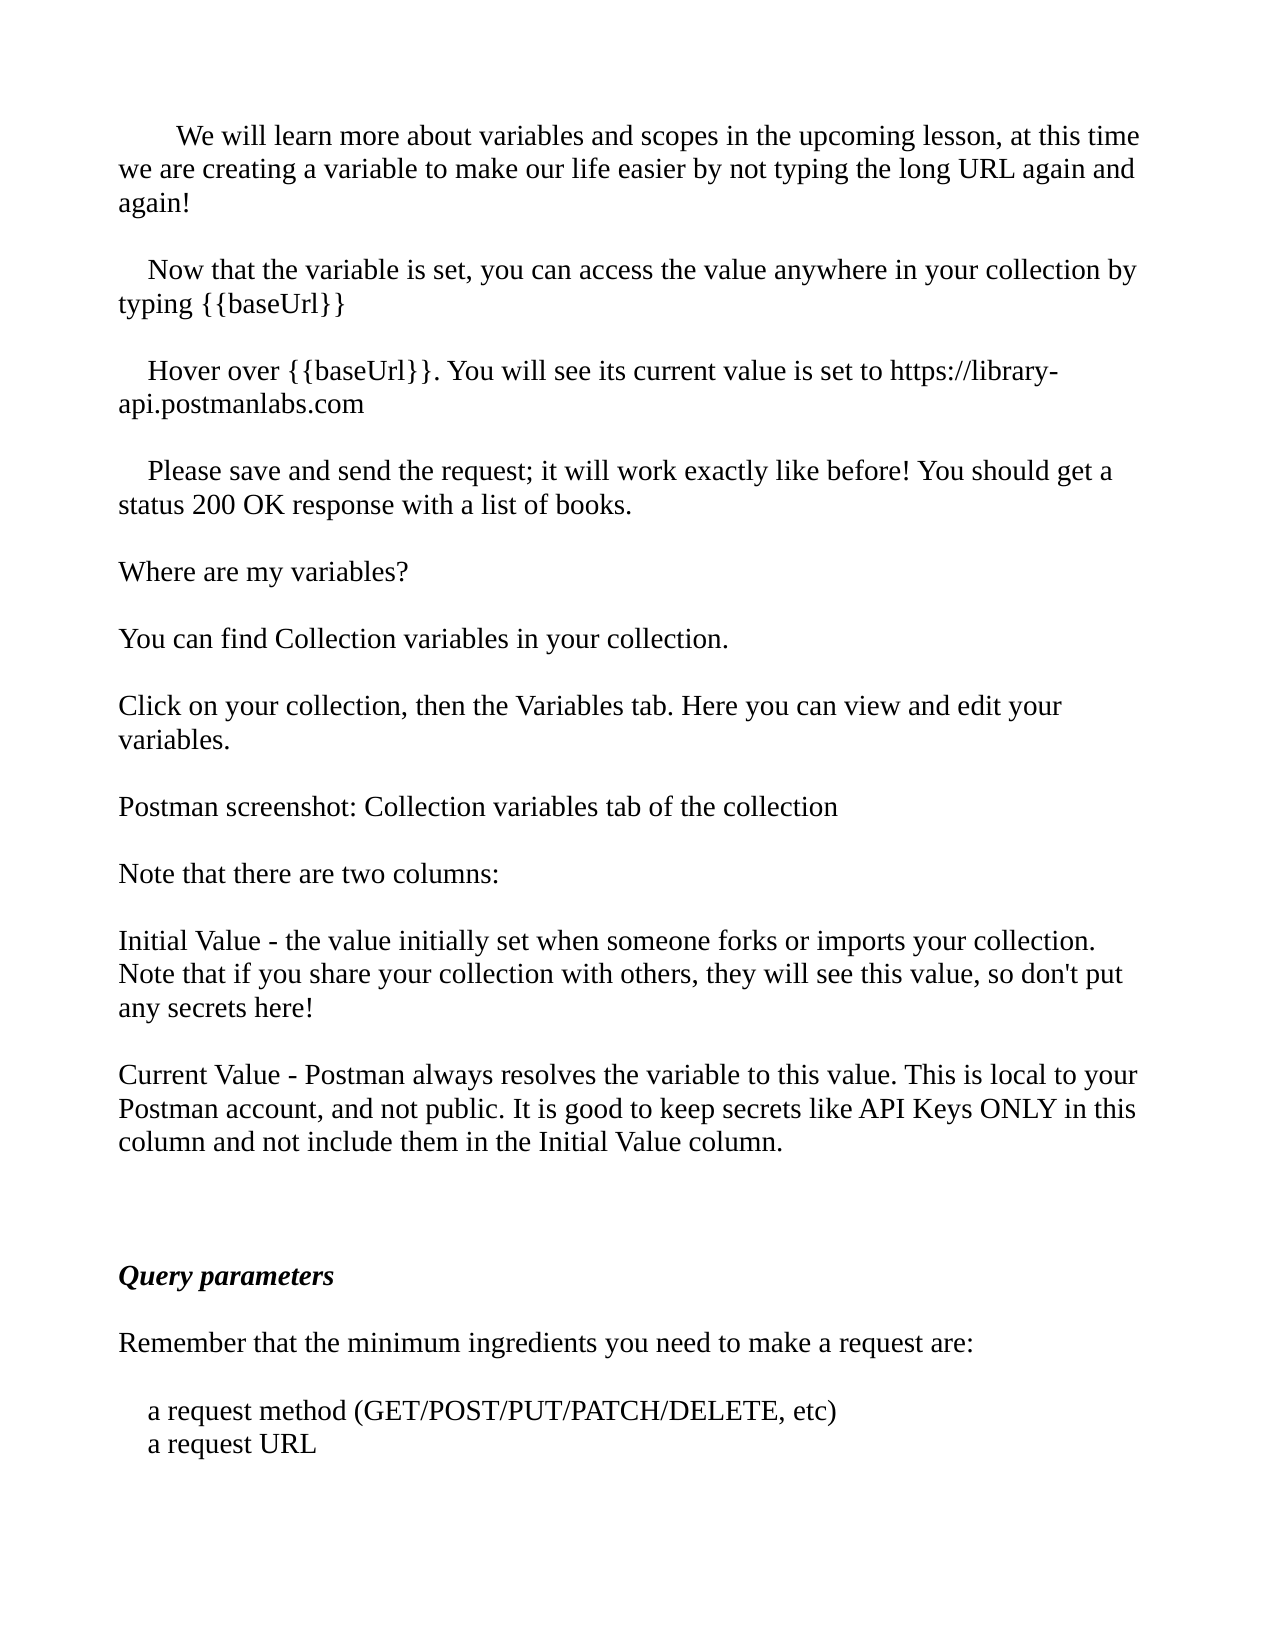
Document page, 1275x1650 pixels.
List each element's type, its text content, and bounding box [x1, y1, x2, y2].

text Query parameters [118, 1258, 1157, 1292]
text You can find Collection variables in your collection. [118, 621, 1157, 655]
text Now that the variable is set, you can access the value anywhere in your collection by typing {{baseUrl}} [118, 252, 1157, 319]
text a request URL [118, 1426, 1157, 1460]
text Note that there are two columns: [118, 856, 1157, 889]
text Please save and send the request; it will work exactly like before! You should get a status 200 OK response with a list of books. [118, 453, 1157, 521]
text Postman screenshot: Collection variables tab of the collection [118, 789, 1157, 822]
text We will learn more about variables and scopes in the upcoming lesson, at this time we are creating a variable to make our life easier by not typing the long URL again and again! [118, 118, 1157, 219]
text Initial Value - the value initially set when someone forks or imports your collection. Note that if you share your collection with others, they will see this value, so don't put any secrets here! [118, 923, 1157, 1024]
text Remember that the minimum ingredients you need to make a request are: [118, 1326, 1157, 1359]
text Where are my variables? [118, 554, 1157, 588]
text Hover over {{baseUrl}}. You will see its current value is set to https://library-api.postmanlabs.com [118, 353, 1157, 420]
text Current Value - Postman always resolves the variable to this value. This is local to your Postman account, and not public. It is good to keep secrets like API Keys ONLY in this column and not include them in the Initial Value column. [118, 1057, 1157, 1158]
text a request method (GET/POST/PUT/PATCH/DELETE, etc) [118, 1393, 1157, 1426]
text Click on your collection, then the Variables tab. Here you can view and edit your variables. [118, 688, 1157, 755]
